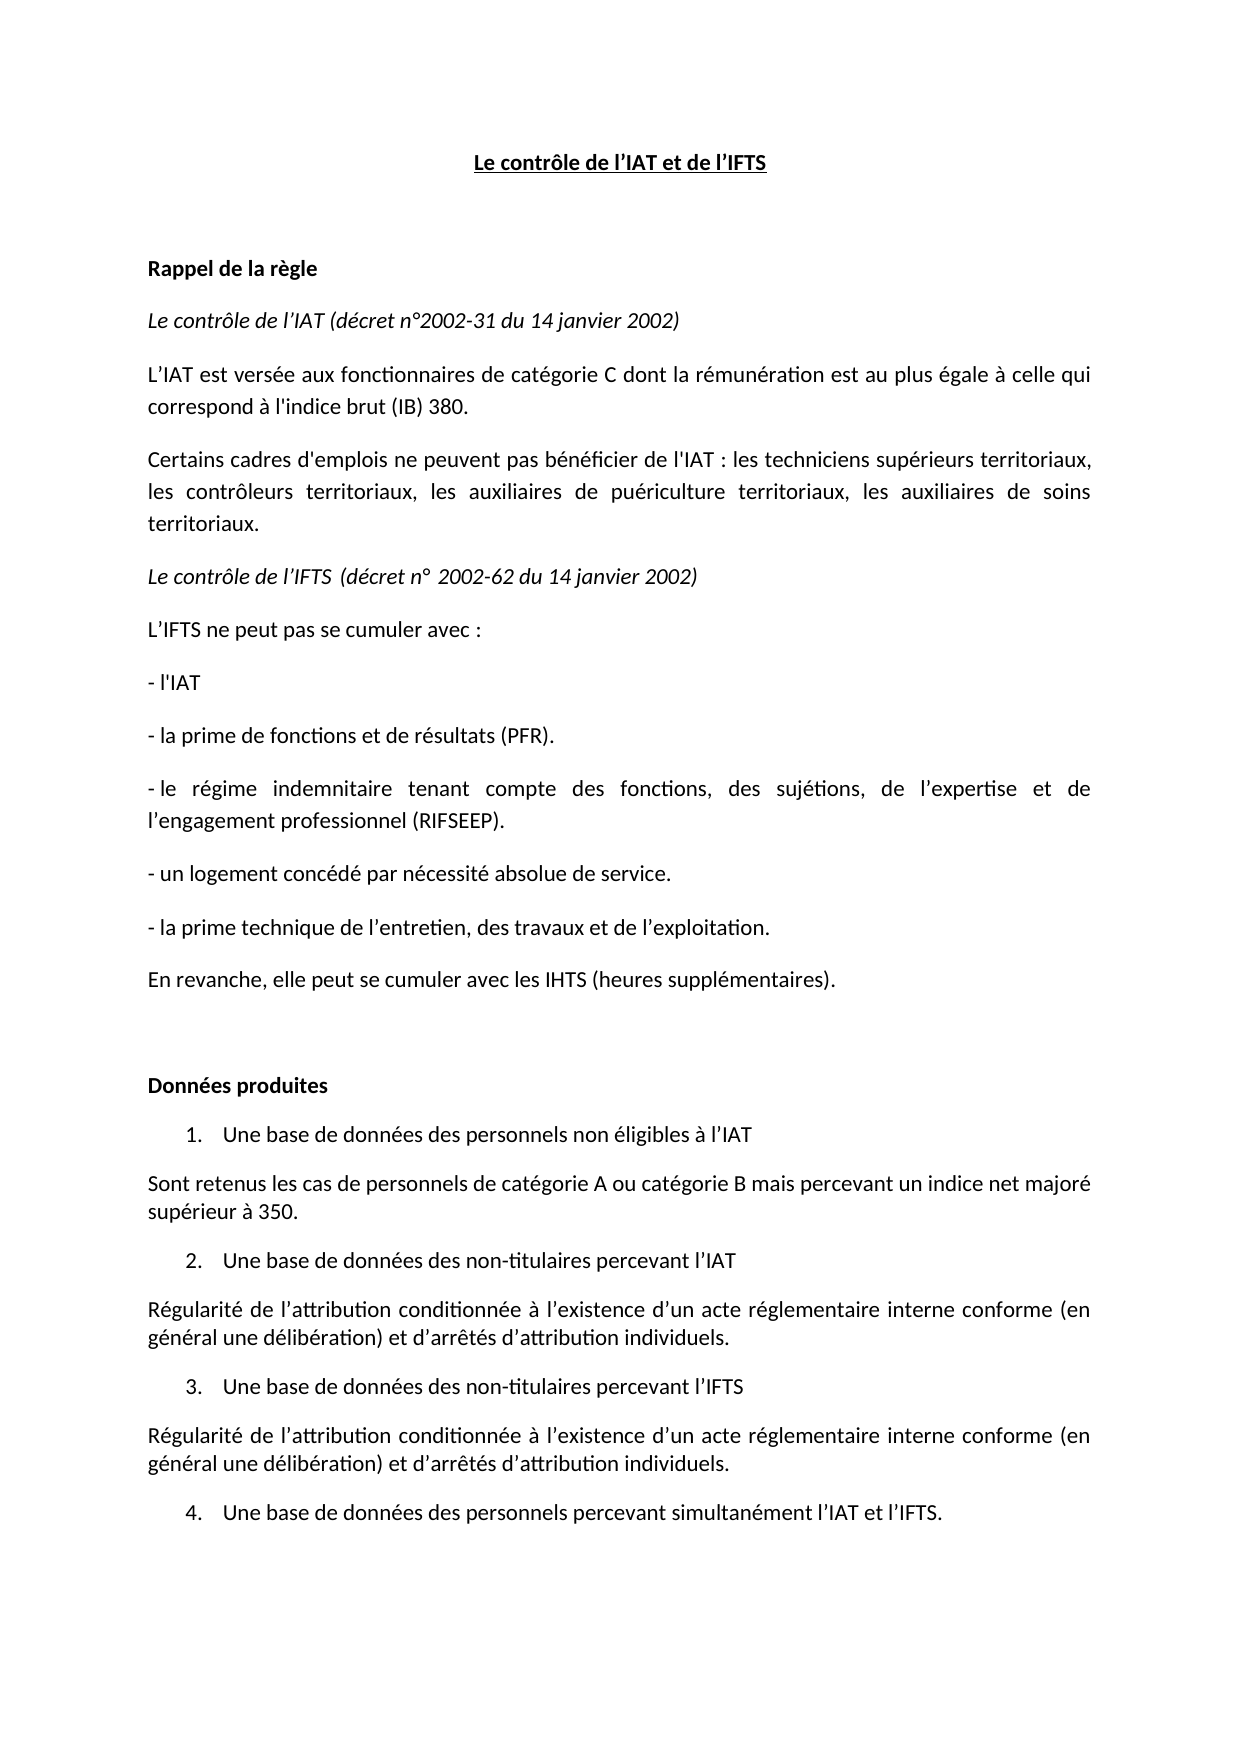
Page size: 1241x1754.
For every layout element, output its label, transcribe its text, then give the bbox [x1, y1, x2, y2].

text L’IAT est versée aux fonctionnaires de catégorie C dont la rémunération est au plus égale à celle qui correspond à l'indice brut (IB) 380. [148, 360, 1093, 420]
text - le régime indemnitaire tenant compte des fonctions, des sujétions, de l’expertise et de l’engagement professionnel (RIFSEEP). [148, 774, 1093, 834]
list Une base de données des personnels percevant simultanément l’IAT et l’IFTS. [185, 1498, 1093, 1526]
list Une base de données des personnels non éligibles à l’IAT [185, 1121, 1093, 1148]
text Régularité de l’attribution conditionnée à l’existence d’un acte réglementaire interne conforme (en général une délibération) et d’arrêtés d’attribution individuels. [148, 1421, 1093, 1477]
list Une base de données des non-titulaires percevant l’IAT [185, 1246, 1093, 1274]
text - un logement concédé par nécessité absolue de service. [148, 859, 1093, 888]
text Le contrôle de l’IAT et de l’IFTS [148, 148, 1093, 176]
text L’IFTS ne peut pas se cumuler avec : [148, 615, 1093, 643]
text - la prime de fonctions et de résultats (PFR). [148, 721, 1093, 749]
text Données produites [148, 1072, 1093, 1100]
text Rappel de la règle [148, 254, 1093, 282]
text - la prime technique de l’entretien, des travaux et de l’exploitation. [148, 913, 1093, 941]
text Le contrôle de l’IAT (décret n°2002-31 du 14 janvier 2002) [148, 307, 1093, 335]
text En revanche, elle peut se cumuler avec les IHTS (heures supplémentaires). [148, 966, 1093, 994]
text Sont retenus les cas de personnels de catégorie A ou catégorie B mais percevant un indice net majoré supérieur à 350. [148, 1169, 1093, 1225]
text Le contrôle de l’IFTS (décret n° 2002-62 du 14 janvier 2002) [148, 562, 1093, 590]
text Certains cadres d'emplois ne peuvent pas bénéficier de l'IAT : les techniciens supérieurs territoriaux, les contrôleurs territoriaux, les auxiliaires de puériculture territoriaux, les auxiliaires de soins territoriaux. [148, 445, 1093, 537]
text - l'IAT [148, 668, 1093, 696]
text Régularité de l’attribution conditionnée à l’existence d’un acte réglementaire interne conforme (en général une délibération) et d’arrêtés d’attribution individuels. [148, 1295, 1093, 1351]
list Une base de données des non-titulaires percevant l’IFTS [185, 1372, 1093, 1400]
